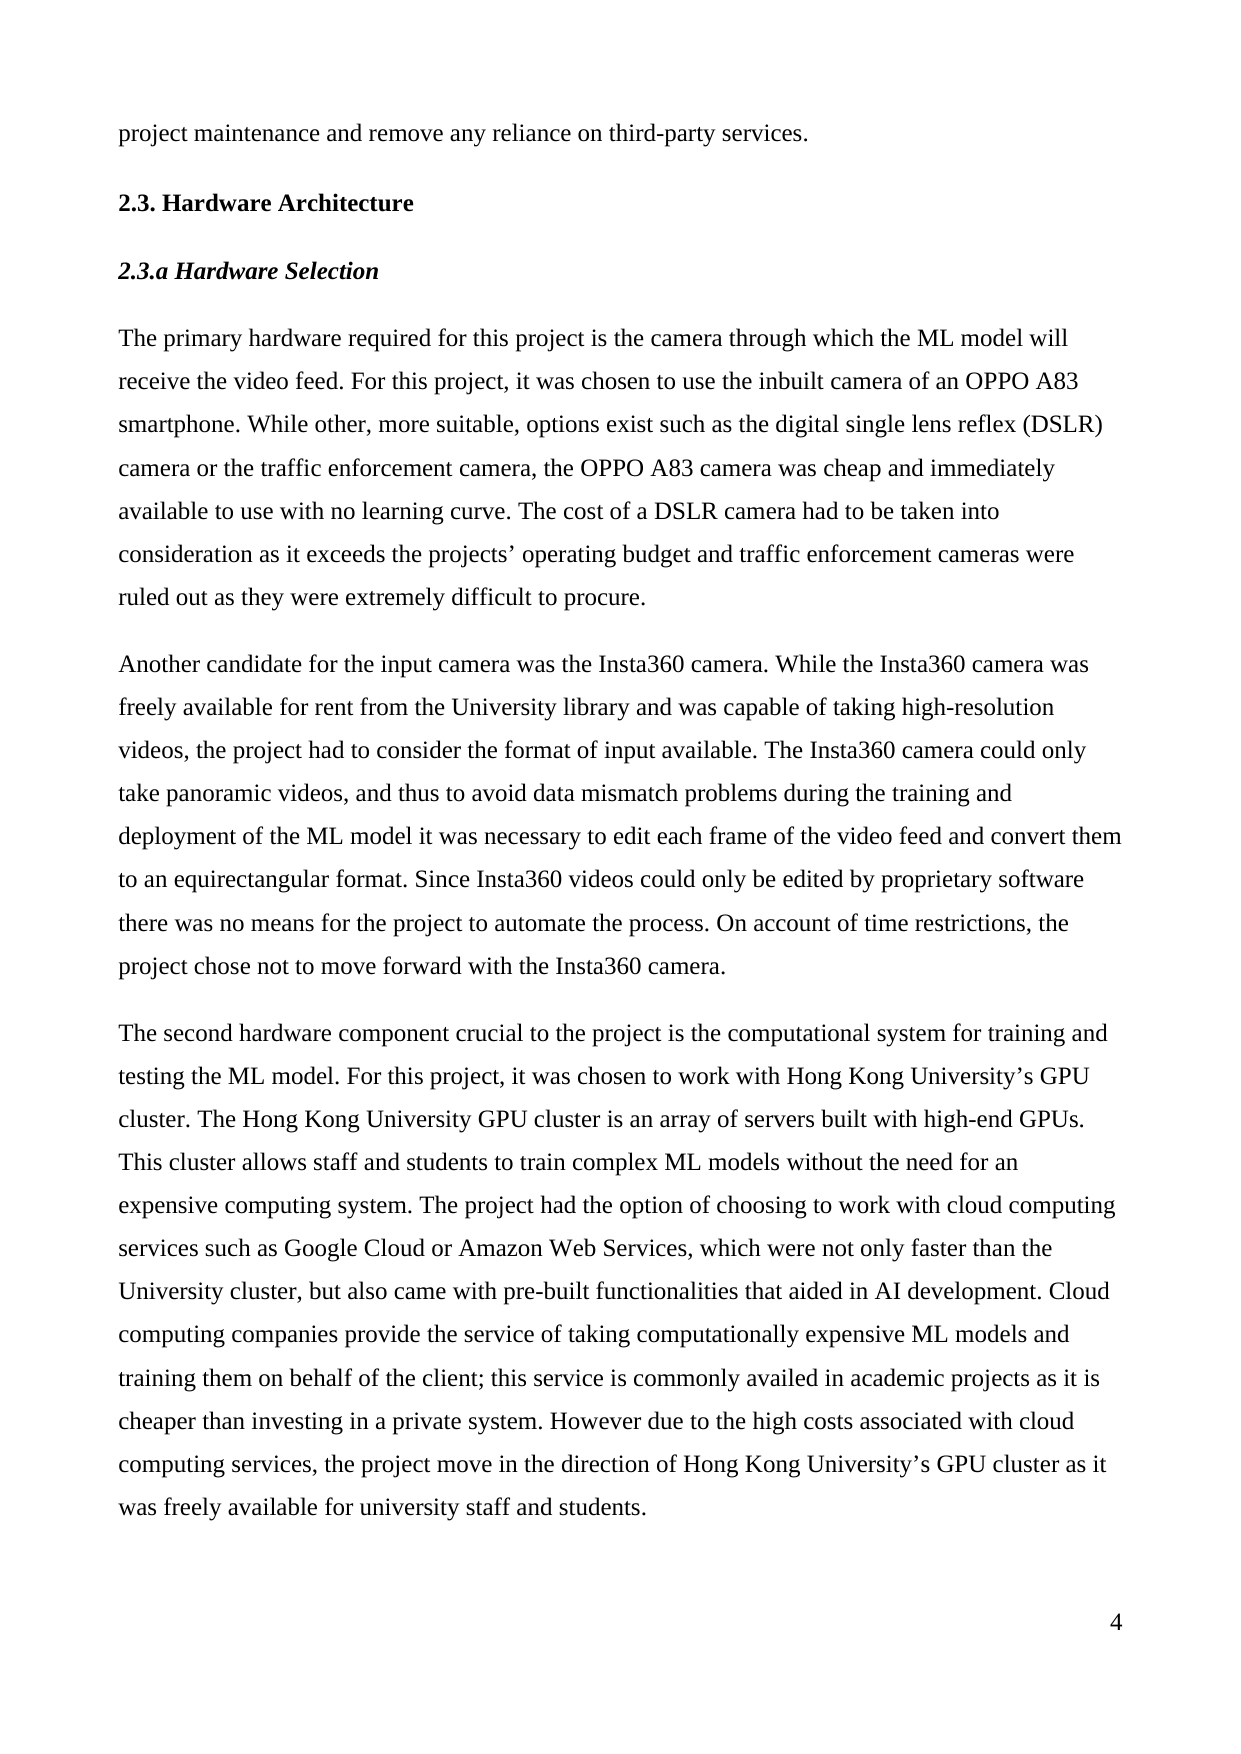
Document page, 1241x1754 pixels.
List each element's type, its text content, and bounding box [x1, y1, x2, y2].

text project maintenance and remove any reliance on third-party services. [118, 118, 1122, 147]
text Another candidate for the input camera was the Insta360 camera. While the Insta360 camera was freely available for rent from the University library and was capable of taking high-resolution videos, the project had to consider the format of input available. The Insta360 camera could only take panoramic videos, and thus to avoid data mismatch problems during the training and deployment of the ML model it was necessary to edit each frame of the video feed and convert them to an equirectangular format. Since Insta360 videos could only be edited by proprietary software there was no means for the project to automate the process. On account of time restrictions, the project chose not to move forward with the Insta360 camera. [118, 649, 1122, 979]
text The second hardware component crucial to the project is the computational system for training and testing the ML model. For this project, it was chosen to work with Hong Kong University’s GPU cluster. The Hong Kong University GPU cluster is an array of servers built with high-end GPUs. This cluster allows staff and students to train complex ML models without the need for an expensive computing system. The project had the option of choosing to work with cloud computing services such as Google Cloud or Amazon Web Services, which were not only faster than the University cluster, but also came with pre-built functionalities that aided in AI development. Cloud computing companies provide the service of taking computationally expensive ML models and training them on behalf of the client; this service is commonly availed in academic projects as it is cheaper than investing in a private system. However due to the high costs associated with cloud computing services, the project move in the direction of Hong Kong University’s GPU cluster as it was freely available for university staff and students. [118, 1018, 1122, 1521]
text The primary hardware required for this project is the camera through which the ML model will receive the video feed. For this project, it was chosen to use the inbuilt camera of an OPPO A83 smartphone. While other, more suitable, options exist such as the digital single lens reflex (DSLR) camera or the traffic enforcement camera, the OPPO A83 camera was cheap and immediately available to use with no learning curve. The cost of a DSLR camera had to be taken into consideration as it exceeds the projects’ operating budget and traffic enforcement cameras were ruled out as they were extremely difficult to procure. [118, 323, 1122, 611]
subtitle 2.3.a Hardware Selection [118, 256, 1122, 284]
subtitle 2.3. Hardware Architecture [118, 188, 1122, 216]
